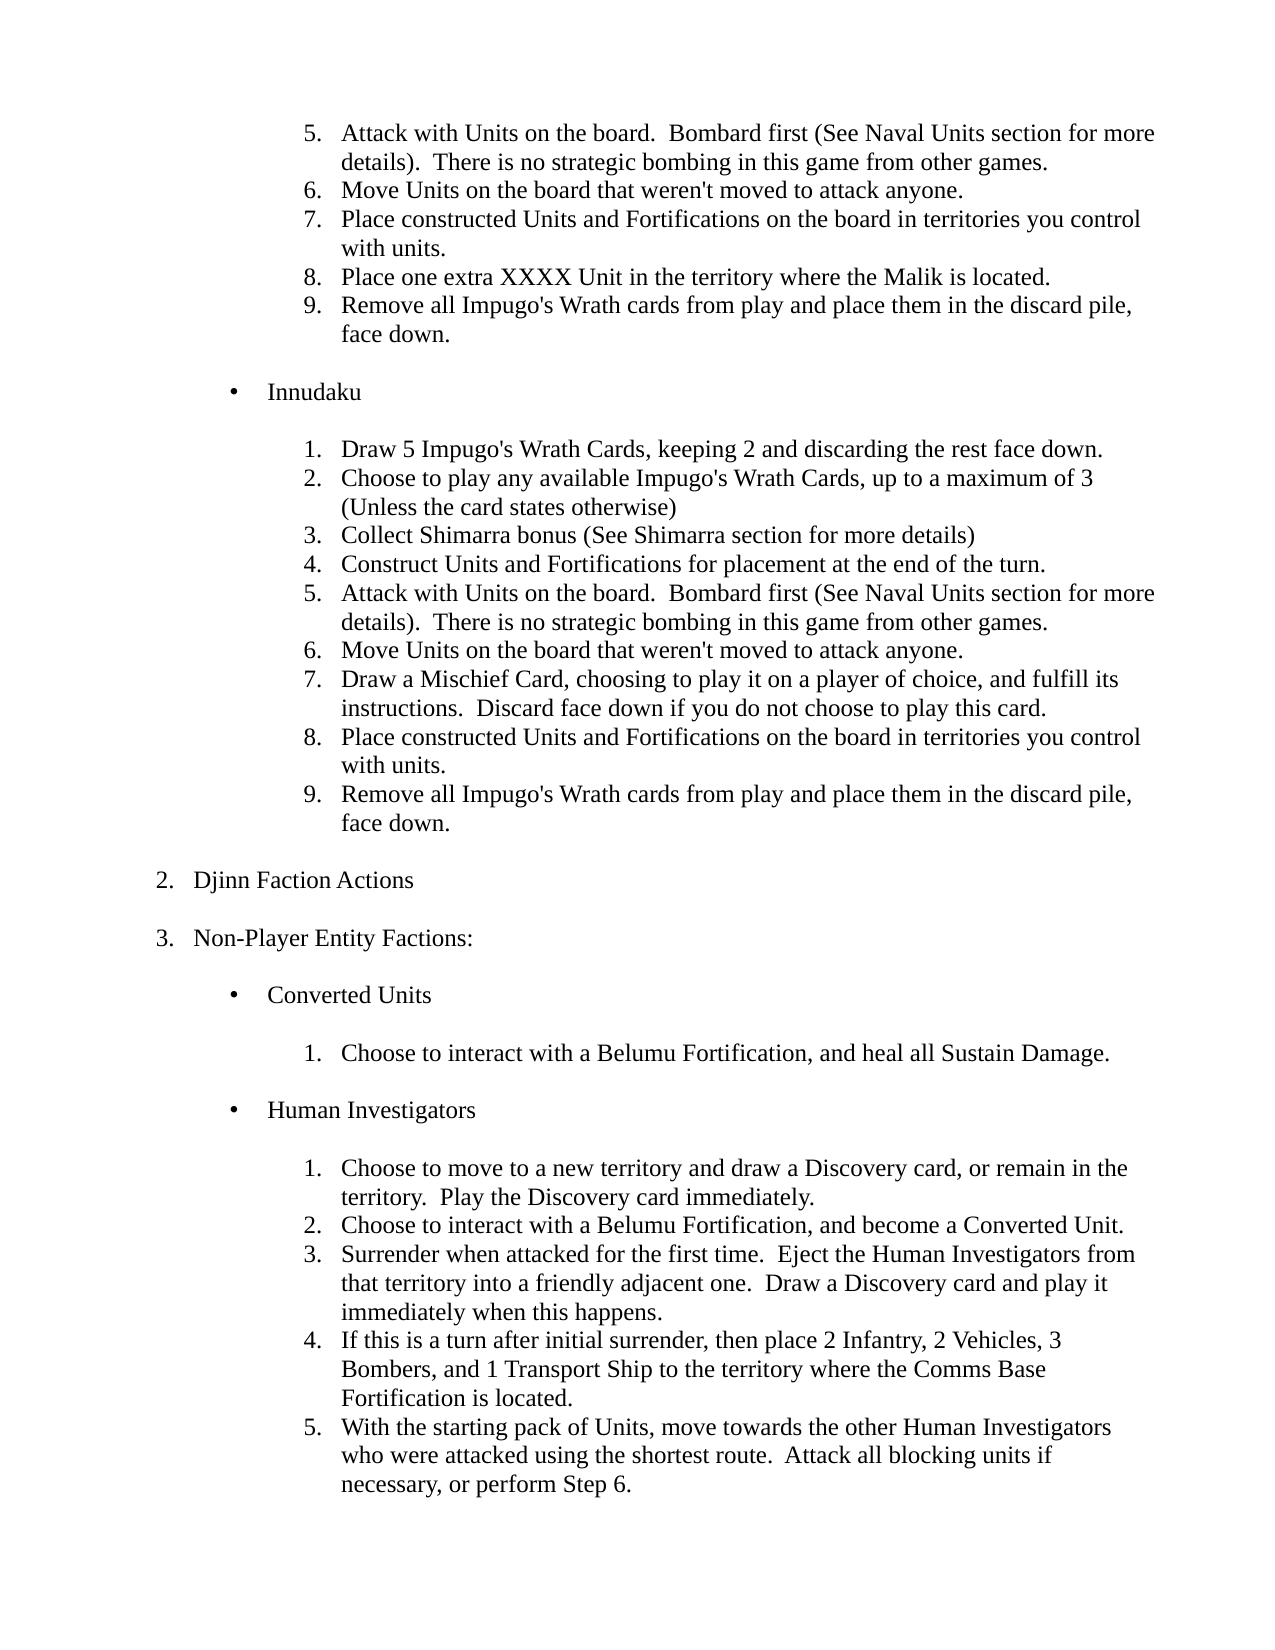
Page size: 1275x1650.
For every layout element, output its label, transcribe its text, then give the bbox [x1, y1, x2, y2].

list Remove all Impugo's Wrath cards from play and place them in the discard pile, face down. [303, 779, 1157, 837]
list Converted Units [229, 981, 1157, 1009]
list Attack with Units on the board. Bombard first (See Naval Units section for more details). There is no strategic bombing in this game from other games. [303, 578, 1157, 636]
list Choose to play any available Impugo's Wrath Cards, up to a maximum of 3 (Unless the card states otherwise) [303, 463, 1157, 521]
list Choose to move to a new territory and draw a Discovery card, or remain in the territory. Play the Discovery card immediately. [303, 1153, 1157, 1211]
list Non-Player Entity Factions: [156, 923, 1157, 952]
list Place constructed Units and Fortifications on the board in territories you control with units. [303, 722, 1157, 779]
list Attack with Units on the board. Bombard first (See Naval Units section for more details). There is no strategic bombing in this game from other games. [303, 118, 1157, 176]
list Djinn Faction Actions [156, 866, 1157, 894]
list Human Investigators [229, 1096, 1157, 1124]
list Choose to interact with a Belumu Fortification, and become a Converted Unit. [303, 1211, 1157, 1239]
list Choose to interact with a Belumu Fortification, and heal all Sustain Damage. [303, 1038, 1157, 1067]
list Place one extra XXXX Unit in the territory where the Malik is located. [303, 262, 1157, 291]
list Surrender when attacked for the first time. Eject the Human Investigators from that territory into a friendly adjacent one. Draw a Discovery card and play it immediately when this happens. [303, 1239, 1157, 1326]
list If this is a turn after initial surrender, then place 2 Infantry, 2 Vehicles, 3 Bombers, and 1 Transport Ship to the territory where the Comms Base Fortification is located. [303, 1326, 1157, 1412]
list Collect Shimarra bonus (See Shimarra section for more details) [303, 521, 1157, 549]
list Draw 5 Impugo's Wrath Cards, keeping 2 and discarding the rest face down. [303, 434, 1157, 463]
list Construct Units and Fortifications for placement at the end of the turn. [303, 549, 1157, 578]
list Place constructed Units and Fortifications on the board in territories you control with units. [303, 204, 1157, 262]
list With the starting pack of Units, move towards the other Human Investigators who were attacked using the shortest route. Attack all blocking units if necessary, or perform Step 6. [303, 1412, 1157, 1498]
list Remove all Impugo's Wrath cards from play and place them in the discard pile, face down. [303, 291, 1157, 348]
list Draw a Mischief Card, choosing to play it on a player of choice, and fulfill its instructions. Discard face down if you do not choose to play this card. [303, 664, 1157, 722]
list Move Units on the board that weren't moved to attack anyone. [303, 176, 1157, 204]
list Move Units on the board that weren't moved to attack anyone. [303, 636, 1157, 664]
list Innudaku [229, 377, 1157, 406]
